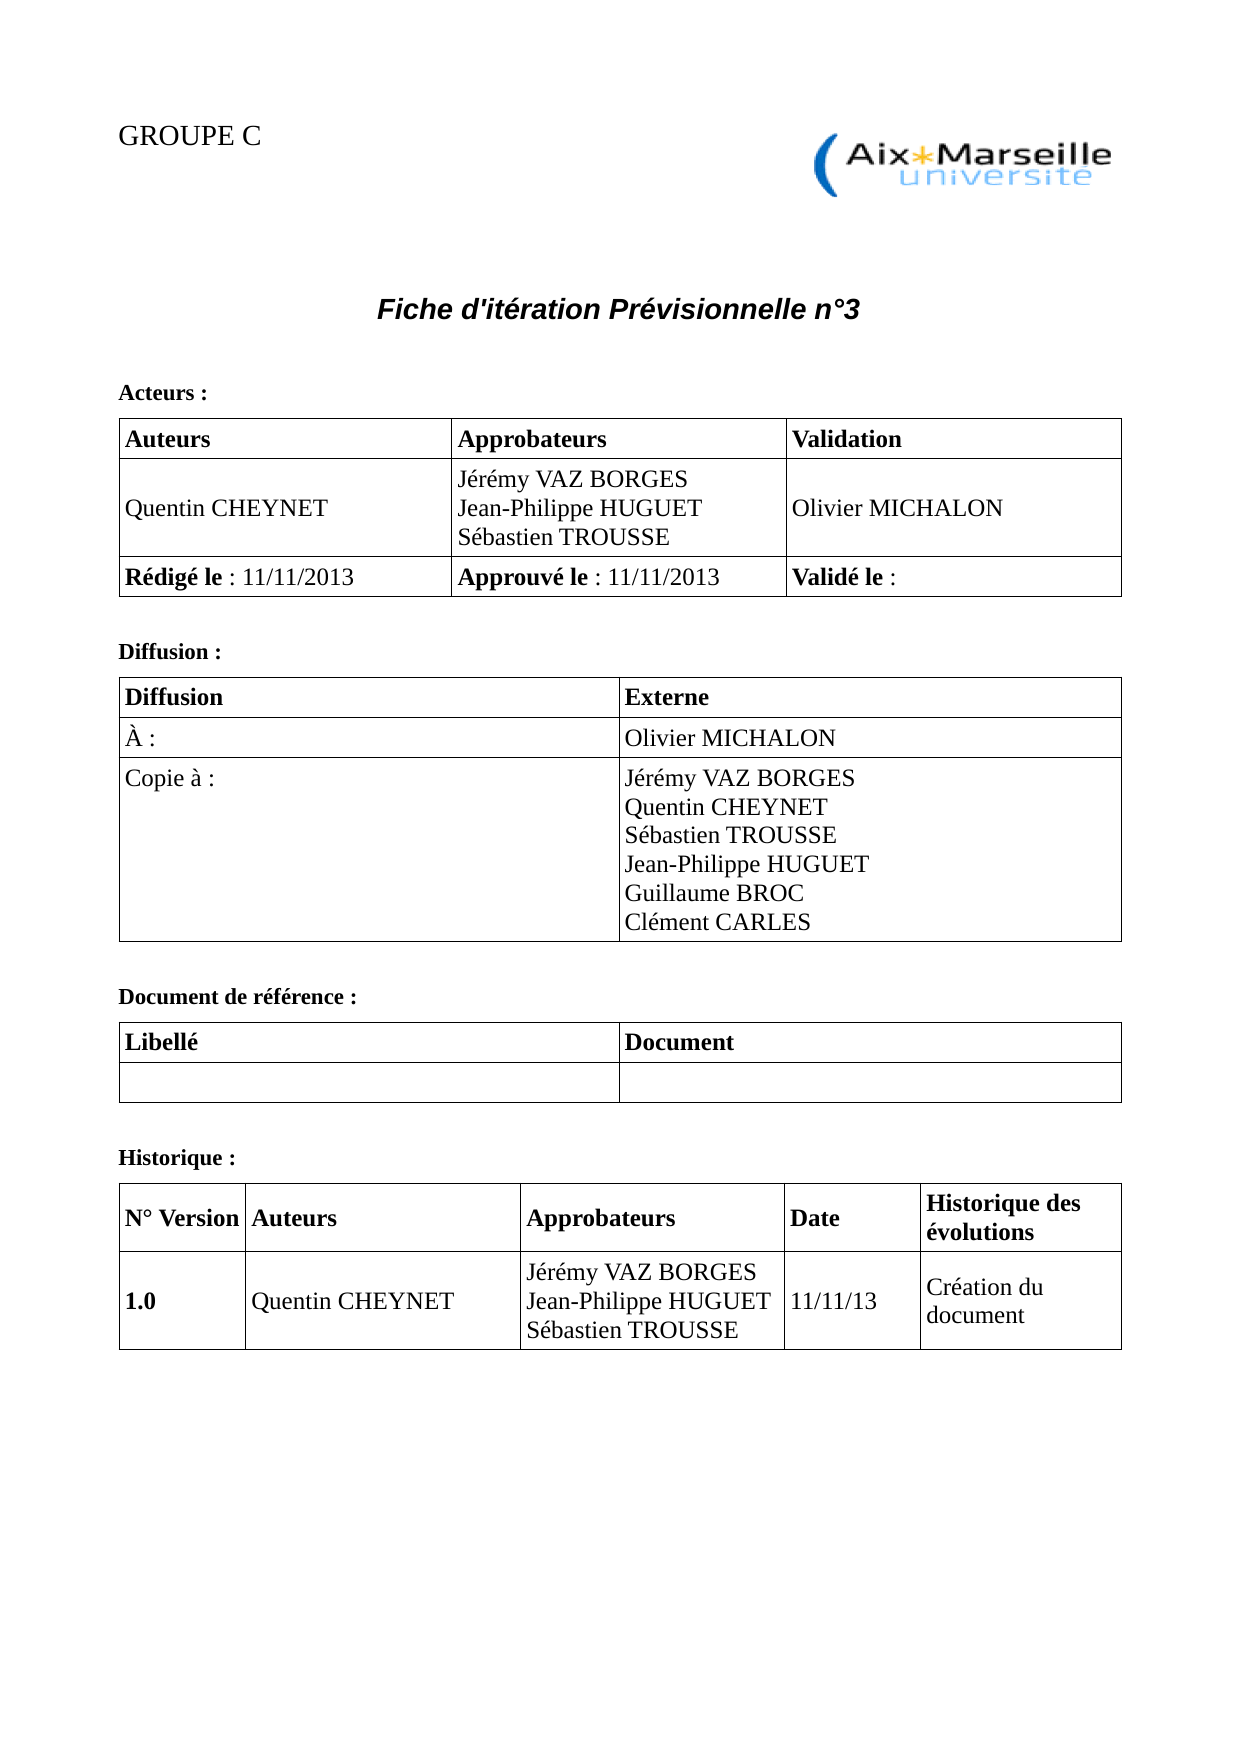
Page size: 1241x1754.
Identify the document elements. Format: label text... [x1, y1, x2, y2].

table_cell Quentin CHEYNET [246, 1252, 520, 1349]
table_cell Olivier MICHALON [620, 718, 1121, 757]
table_header Historique des évolutions [921, 1184, 1121, 1251]
table_header Approbateurs [521, 1184, 784, 1251]
table_cell Jérémy VAZ BORGES Quentin CHEYNET Sébastien TROUSSE Jean-Philippe HUGUET Guillaume BROC Clément CARLES [620, 758, 1121, 941]
table_header Diffusion [120, 678, 619, 717]
table_header Document [620, 1023, 1121, 1062]
table_header Auteurs [246, 1184, 520, 1251]
table_cell [620, 1063, 1121, 1102]
text GROUPE C [118, 118, 1122, 152]
table_cell Approuvé le : 11/11/2013 [452, 557, 786, 596]
table_header Approbateurs [452, 419, 786, 458]
table_cell Jérémy VAZ BORGES Jean-Philippe HUGUET Sébastien TROUSSE [521, 1252, 784, 1349]
table_header Auteurs [120, 419, 451, 458]
table_header Date [785, 1184, 920, 1251]
table_cell Jérémy VAZ BORGES Jean-Philippe HUGUET Sébastien TROUSSE [452, 459, 786, 556]
table_cell À : [120, 718, 619, 757]
table_cell [120, 1063, 619, 1102]
table_cell 1.0 [120, 1252, 245, 1349]
table_header Validation [787, 419, 1121, 458]
table_cell Quentin CHEYNET [120, 459, 451, 556]
text Document de référence : [118, 983, 1122, 1009]
table_header N° Version [120, 1184, 245, 1251]
text Historique : [118, 1143, 1122, 1170]
text Diffusion : [118, 638, 1122, 664]
table_cell Copie à : [120, 758, 619, 941]
subtitle Fiche d'itération Prévisionnelle n°3 [118, 292, 1122, 325]
table_cell Olivier MICHALON [787, 459, 1121, 556]
table_cell Rédigé le : 11/11/2013 [120, 557, 451, 596]
text Acteurs : [118, 379, 1122, 406]
table_cell 11/11/13 [785, 1252, 920, 1349]
table_header Libellé [120, 1023, 619, 1062]
table_header Externe [620, 678, 1121, 717]
table_cell Création du document [921, 1252, 1121, 1349]
table_cell Validé le : [787, 557, 1121, 596]
